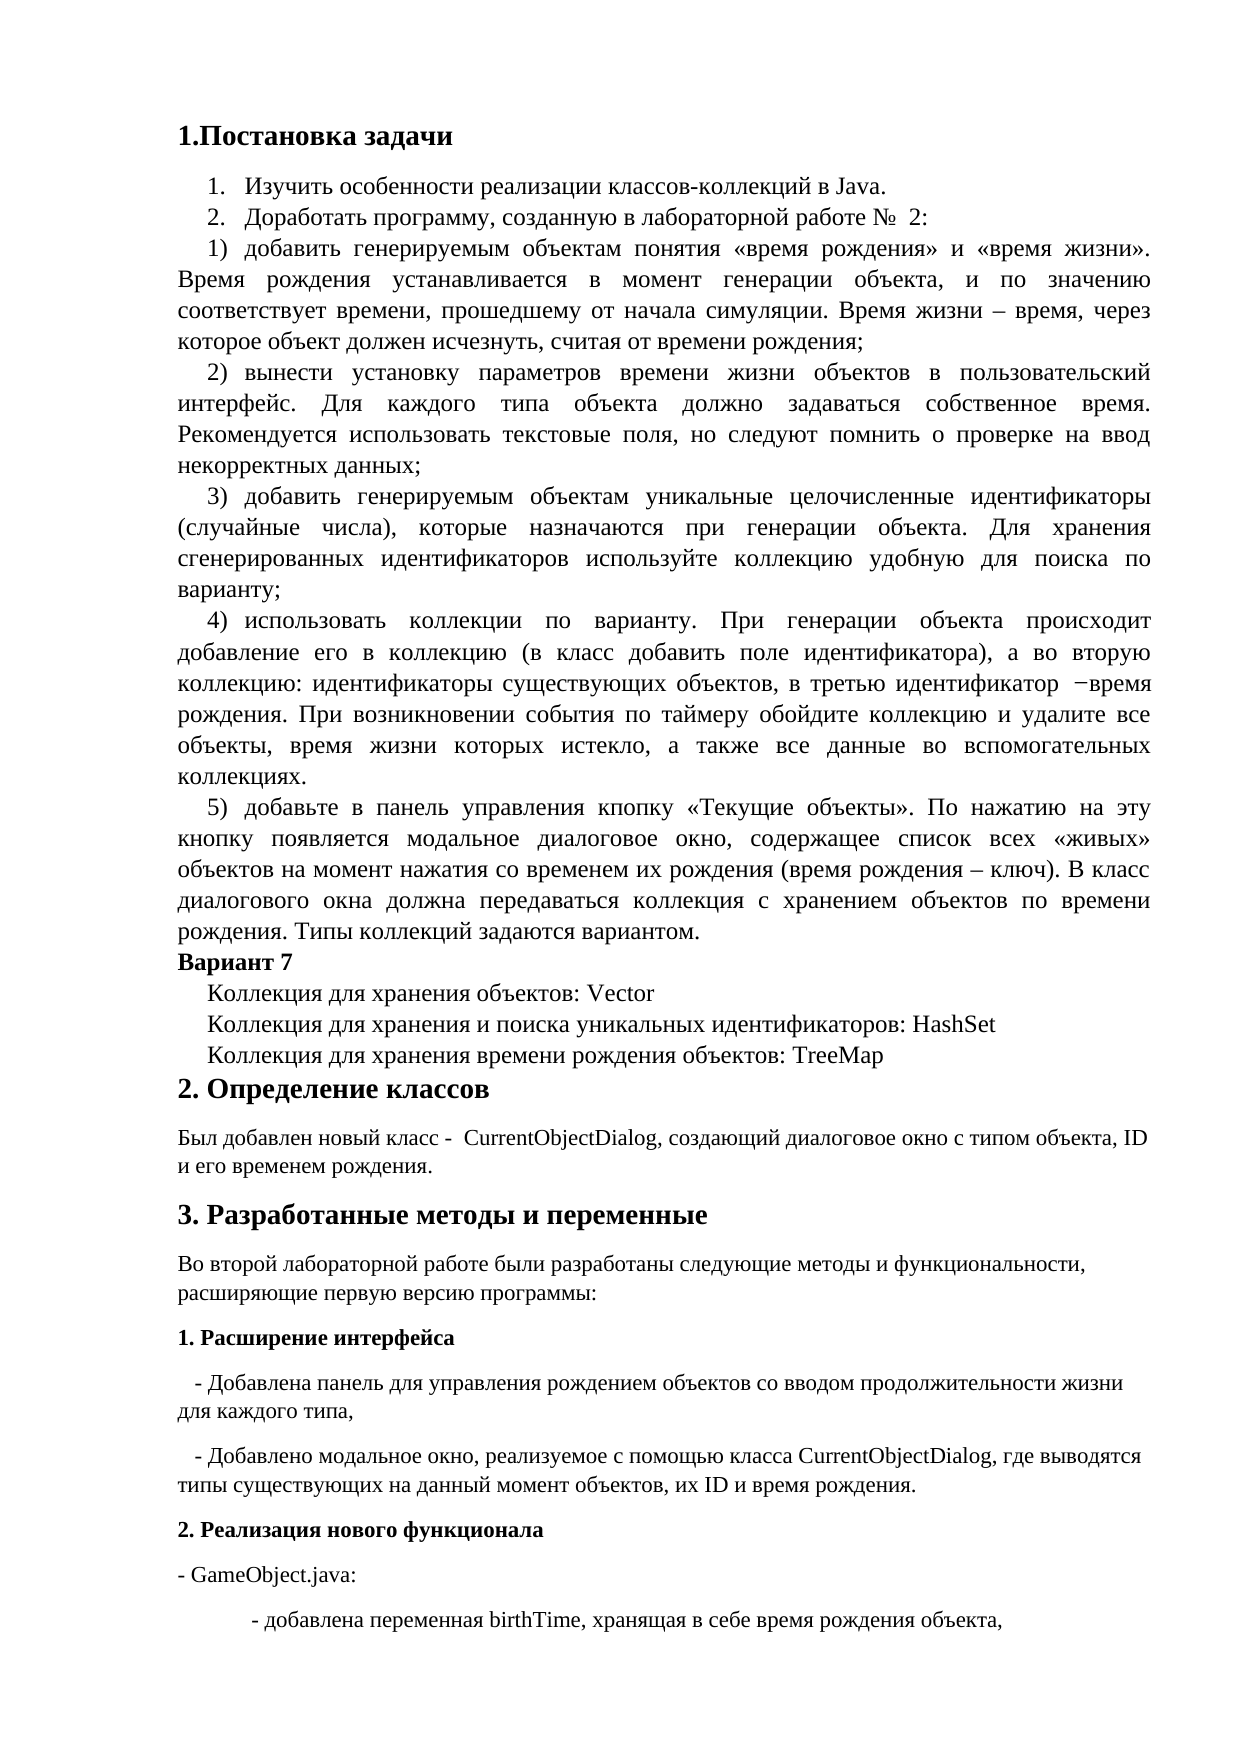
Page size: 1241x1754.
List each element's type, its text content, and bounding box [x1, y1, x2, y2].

list Доработать программу, созданную в лабораторной работе № 2: [177, 202, 1152, 231]
list Изучить особенности реализации классов-коллекций в Java. [177, 171, 1152, 200]
text Коллекция для хранения объектов: Vector [177, 978, 1152, 1007]
text Вариант 7 [177, 947, 1152, 976]
text 1. Расширение интерфейса [177, 1324, 1152, 1350]
text - Добавлено модальное окно, реализуемое с помощью класса CurrentObjectDialog, где выводятся типы существующих на данный момент объектов, их ID и время рождения. [177, 1442, 1152, 1497]
list вынести установку параметров времени жизни объектов в пользовательский интерфейс. Для каждого типа объекта должно задаваться собственное время. Рекомендуется использовать текстовые поля, но следуют помнить о проверке на ввод некорректных данных; [177, 357, 1152, 479]
text Был добавлен новый класс - CurrentObjectDialog, создающий диалоговое окно с типом объекта, ID и его временем рождения. [177, 1124, 1152, 1179]
text Коллекция для хранения времени рождения объектов: TreeMap [177, 1040, 1152, 1069]
text - GameObject.java: [177, 1561, 1152, 1587]
text Коллекция для хранения и поиска уникальных идентификаторов: HashSet [177, 1009, 1152, 1038]
text Во второй лабораторной работе были разработаны следующие методы и функциональности, расширяющие первую версию программы: [177, 1250, 1152, 1305]
text 1.Постановка задачи [177, 118, 1152, 152]
list использовать коллекции по варианту. При генерации объекта происходит добавление его в коллекцию (в класс добавить поле идентификатора), а во вторую коллекцию: идентификаторы существующих объектов, в третью идентификатор ̶ время рождения. При возникновении события по таймеру обойдите коллекцию и удалите все объекты, время жизни которых истекло, а также все данные во вспомогательных коллекциях. [177, 606, 1152, 789]
list добавить генерируемым объектам понятия «время рождения» и «время жизни». Время рождения устанавливается в момент генерации объекта, и по значению соответствует времени, прошедшему от начала симуляции. Время жизни – время, через которое объект должен исчезнуть, считая от времени рождения; [177, 233, 1152, 355]
list добавить генерируемым объектам уникальные целочисленные идентификаторы (случайные числа), которые назначаются при генерации объекта. Для хранения сгенерированных идентификаторов используйте коллекцию удобную для поиска по варианту; [177, 481, 1152, 603]
text 2. Реализация нового функционала [177, 1516, 1152, 1542]
list добавьте в панель управления кпопку «Текущие объекты». По нажатию на эту кнопку появляется модальное диалоговое окно, содержащее список всех «живых» объектов на момент нажатия со временем их рождения (время рождения – ключ). В класс диалогового окна должна передаваться коллекция с хранением объектов по времени рождения. Типы коллекций задаются вариантом. [177, 792, 1152, 945]
text 3. Разработанные методы и переменные [177, 1197, 1152, 1231]
text - добавлена переменная birthTime, хранящая в себе время рождения объекта, [177, 1606, 1152, 1633]
text - Добавлена панель для управления рождением объектов со вводом продолжительности жизни для каждого типа, [177, 1369, 1152, 1424]
text 2. Определение классов [177, 1071, 1152, 1105]
